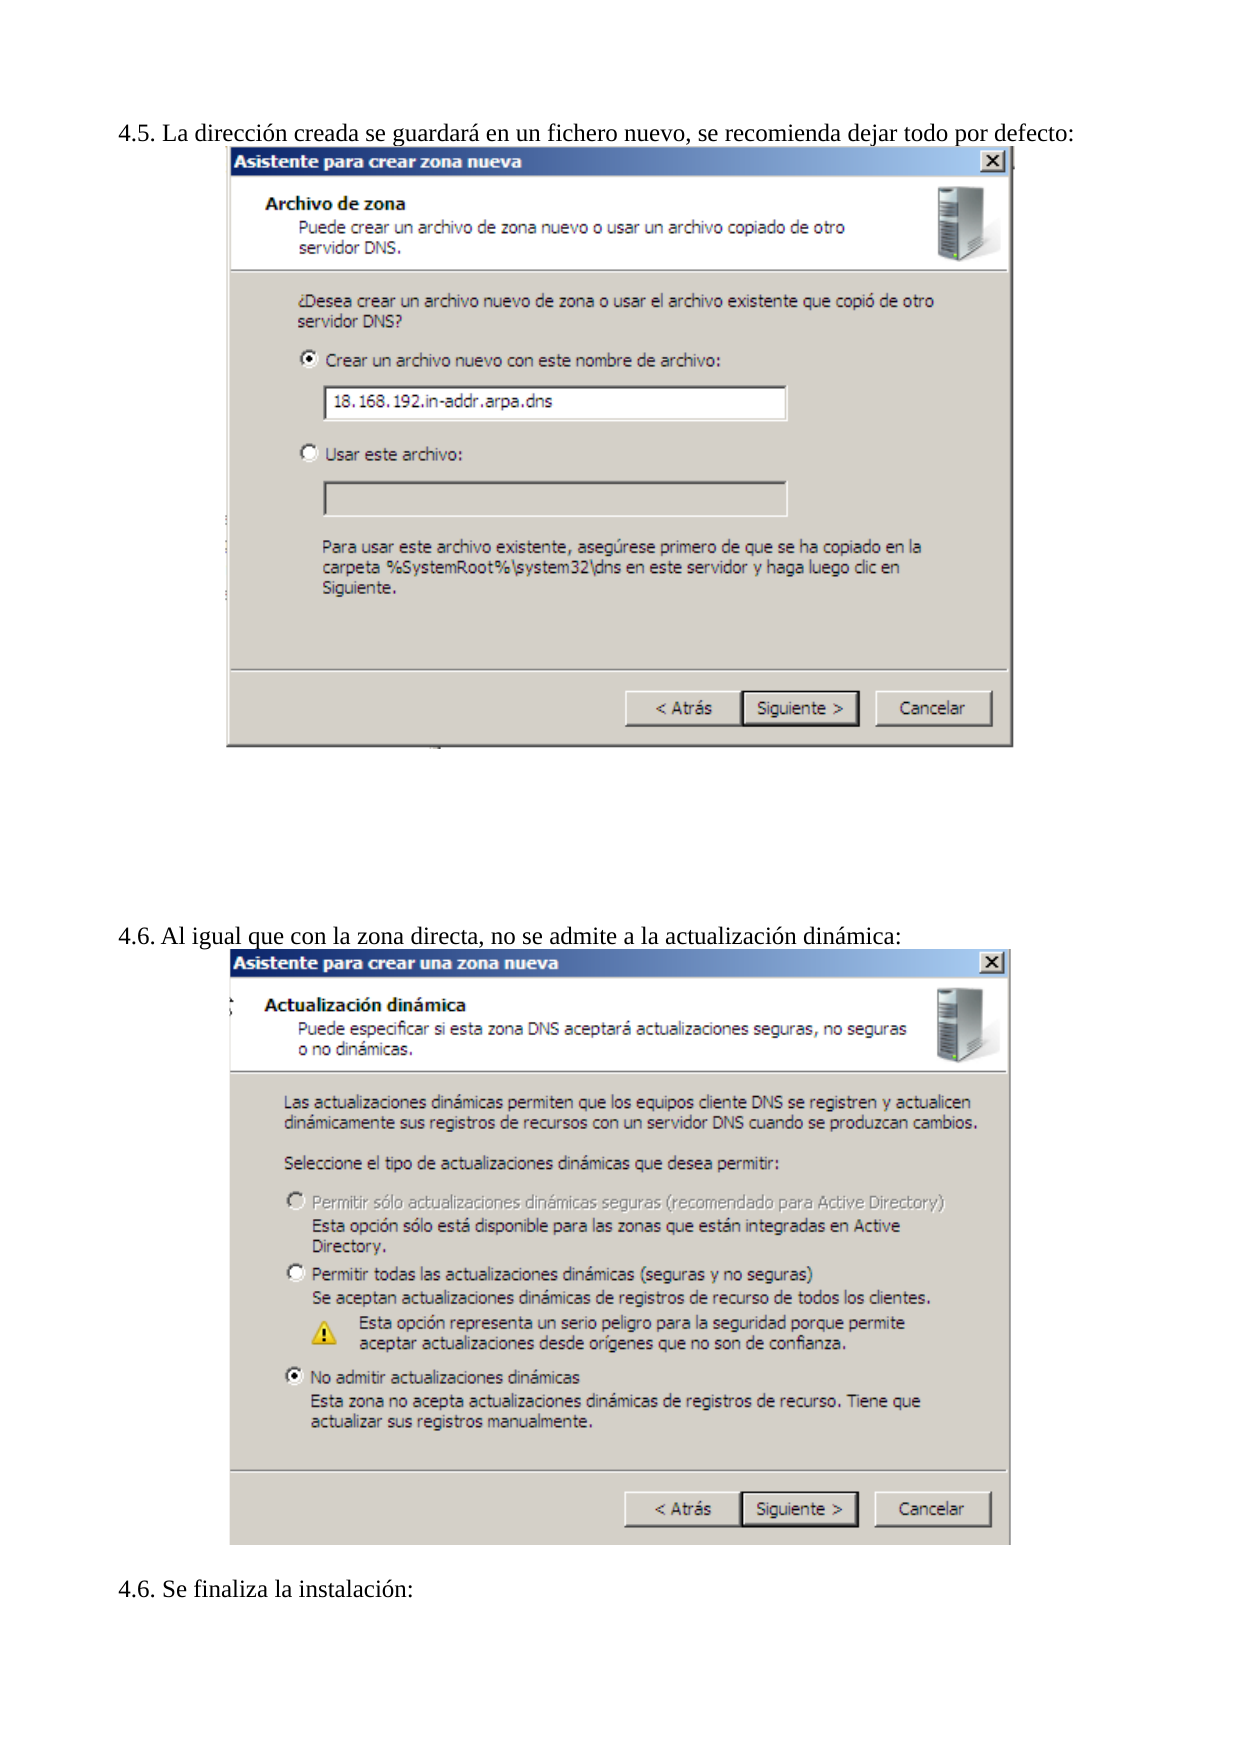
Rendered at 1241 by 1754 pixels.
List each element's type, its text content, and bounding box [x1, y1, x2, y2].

picture [229, 949, 1011, 1545]
picture [225, 146, 1015, 749]
text 4.6. Se finaliza la instalación: [118, 1574, 1122, 1602]
text 4.5. La dirección creada se guardará en un fichero nuevo, se recomienda dejar todo por defecto: [118, 118, 1122, 147]
text 4.6. Al igual que con la zona directa, no se admite a la actualización dinámica: [118, 921, 1122, 950]
